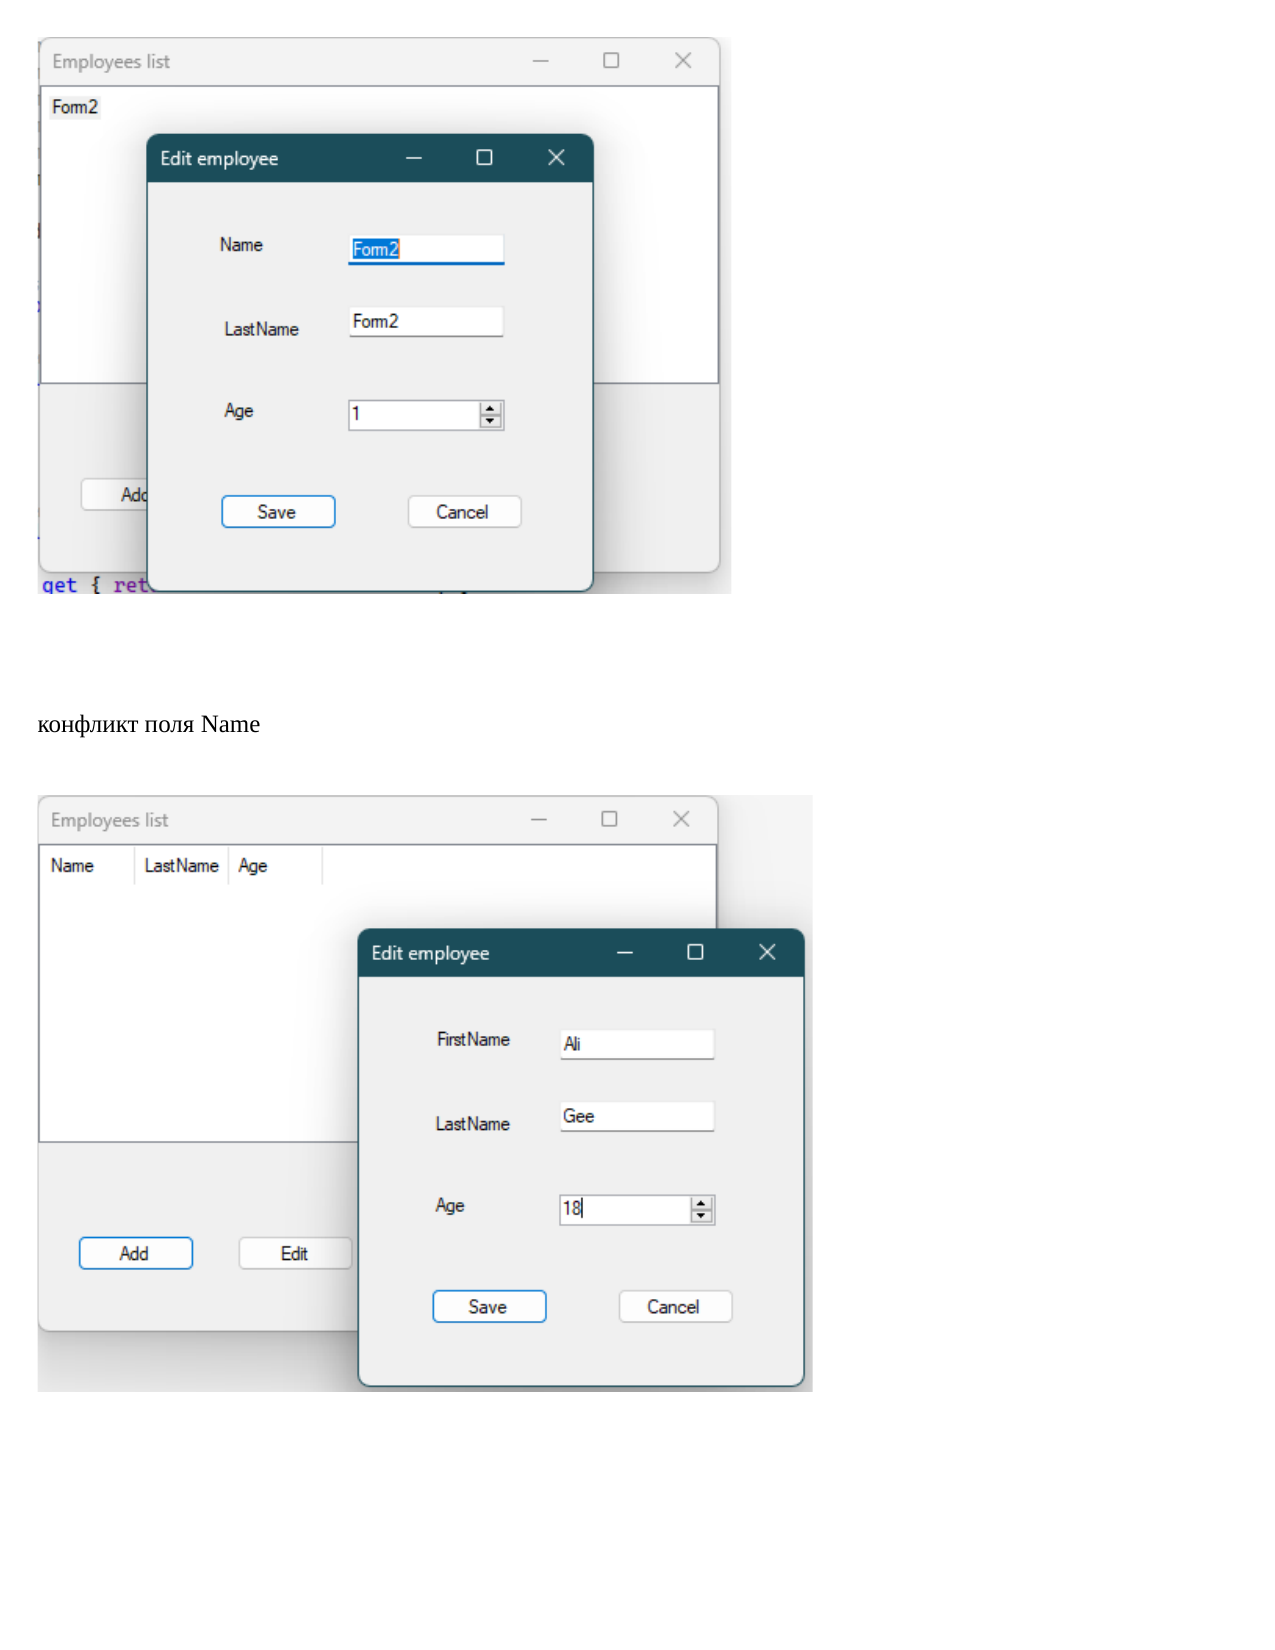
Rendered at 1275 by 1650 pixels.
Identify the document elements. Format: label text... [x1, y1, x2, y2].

picture [37, 795, 813, 1392]
text конфликт поля Name [37, 709, 1237, 737]
picture [37, 37, 732, 594]
